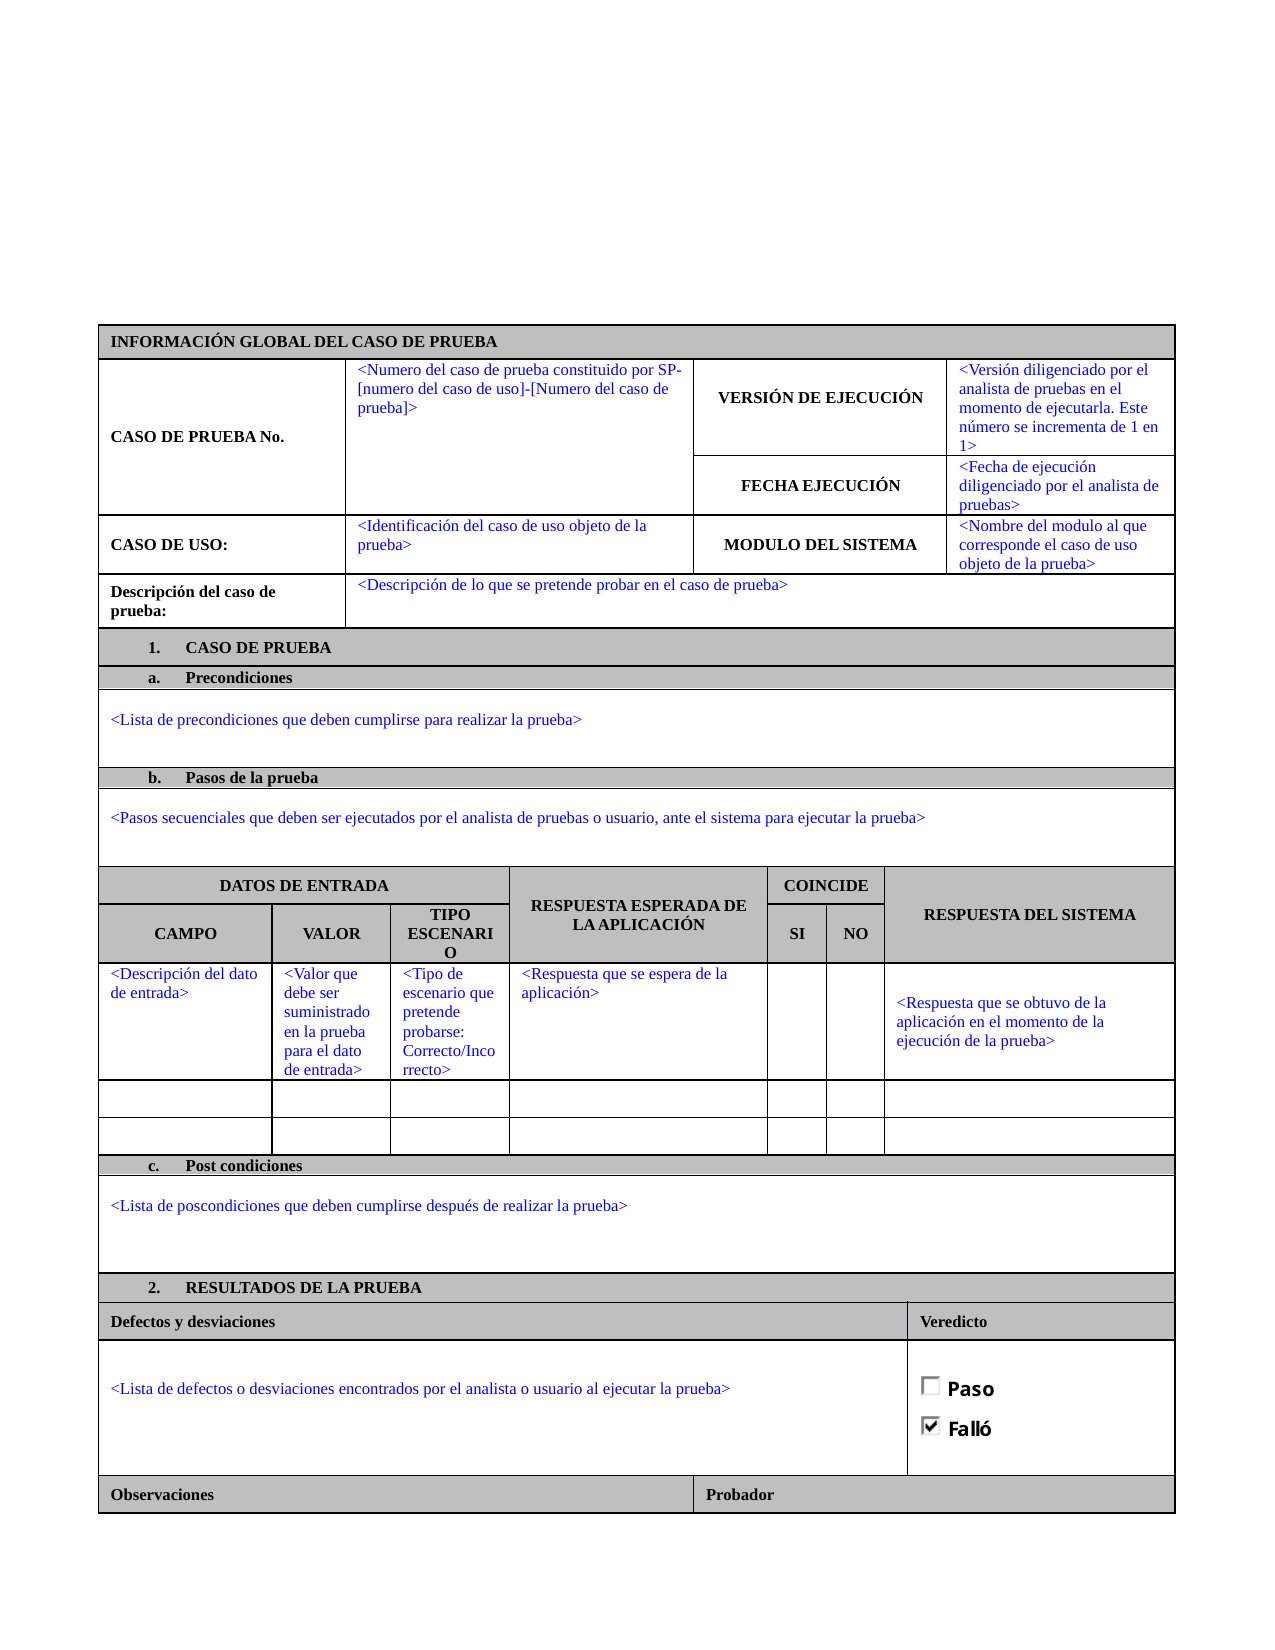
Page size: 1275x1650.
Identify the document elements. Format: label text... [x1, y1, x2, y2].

table_cell Precondiciones [99, 667, 1174, 688]
table_cell <Pasos secuenciales que deben ser ejecutados por el analista de pruebas o usuario, ante el sistema para ejecutar la prueba> [99, 789, 1174, 866]
table_cell Descripción del caso de prueba: [99, 575, 345, 627]
table_cell Probador [694, 1476, 1174, 1512]
table_cell [768, 1081, 826, 1116]
table_cell Pasos de la prueba [99, 768, 1174, 787]
table_cell VERSIÓN DE EJECUCIÓN [694, 360, 946, 455]
table_cell <Lista de defectos o desviaciones encontrados por el analista o usuario al ejecutar la prueba> [99, 1341, 907, 1475]
table_cell [391, 1118, 509, 1154]
table_header INFORMACIÓN GLOBAL DEL CASO DE PRUEBA [99, 326, 1174, 358]
table_cell <Descripción de lo que se pretende probar en el caso de prueba> [346, 575, 1174, 627]
table_cell <Lista de poscondiciones que deben cumplirse después de realizar la prueba> [99, 1176, 1174, 1272]
table_cell Defectos y desviaciones [99, 1303, 907, 1339]
table_cell <Identificación del caso de uso objeto de la prueba> [346, 516, 693, 573]
table_cell MODULO DEL SISTEMA [694, 516, 946, 573]
table_cell <Descripción del dato de entrada> [99, 964, 271, 1079]
table_cell [510, 1118, 767, 1154]
table_cell [908, 1341, 1174, 1475]
table_cell TIPO ESCENARIO [391, 905, 509, 962]
table_cell [510, 1081, 767, 1116]
table_cell [885, 1081, 1174, 1116]
table_cell COINCIDE [768, 867, 884, 903]
table_cell <Numero del caso de prueba constituido por SP-[numero del caso de uso]-[Numero del caso de prueba]> [346, 360, 693, 514]
table_cell FECHA EJECUCIÓN [694, 456, 946, 514]
table_cell [768, 964, 826, 1079]
table_cell <Respuesta que se obtuvo de la aplicación en el momento de la ejecución de la prueba> [885, 964, 1174, 1079]
table_cell CAMPO [99, 905, 271, 962]
table_cell DATOS DE ENTRADA [99, 867, 509, 903]
table_cell RESPUESTA ESPERADA DE LA APLICACIÓN [510, 867, 767, 962]
table_cell [827, 1118, 884, 1154]
table_cell [827, 1081, 884, 1116]
table_cell CASO DE PRUEBA [99, 629, 1174, 665]
table_cell [273, 1118, 390, 1154]
table_cell RESULTADOS DE LA PRUEBA [99, 1274, 1174, 1301]
table_cell [827, 964, 884, 1079]
table_cell [273, 1081, 390, 1116]
table_cell [99, 1118, 271, 1154]
table_cell <Fecha de ejecución diligenciado por el analista de pruebas> [947, 456, 1174, 514]
table_cell <Respuesta que se espera de la aplicación> [510, 964, 767, 1079]
table_cell Observaciones [99, 1476, 693, 1512]
table_cell [99, 1081, 271, 1116]
table_cell NO [827, 905, 884, 962]
table_cell <Lista de precondiciones que deben cumplirse para realizar la prueba> [99, 690, 1174, 767]
table_cell [885, 1118, 1174, 1154]
table_cell [391, 1081, 509, 1116]
table_cell SI [768, 905, 826, 962]
table_cell [768, 1118, 826, 1154]
table_cell <Valor que debe ser suministrado en la prueba para el dato de entrada> [273, 964, 390, 1079]
table_cell <Tipo de escenario que pretende probarse: Correcto/Incorrecto> [391, 964, 509, 1079]
table_cell VALOR [273, 905, 390, 962]
table_cell Post condiciones [99, 1156, 1174, 1174]
table_cell CASO DE USO: [99, 516, 345, 573]
table_cell <Versión diligenciado por el analista de pruebas en el momento de ejecutarla. Este número se incrementa de 1 en 1> [947, 360, 1174, 455]
table_cell Veredicto [908, 1303, 1174, 1339]
table_cell CASO DE PRUEBA No. [99, 360, 345, 514]
table_cell RESPUESTA DEL SISTEMA [885, 867, 1174, 962]
table_cell <Nombre del modulo al que corresponde el caso de uso objeto de la prueba> [947, 516, 1174, 573]
